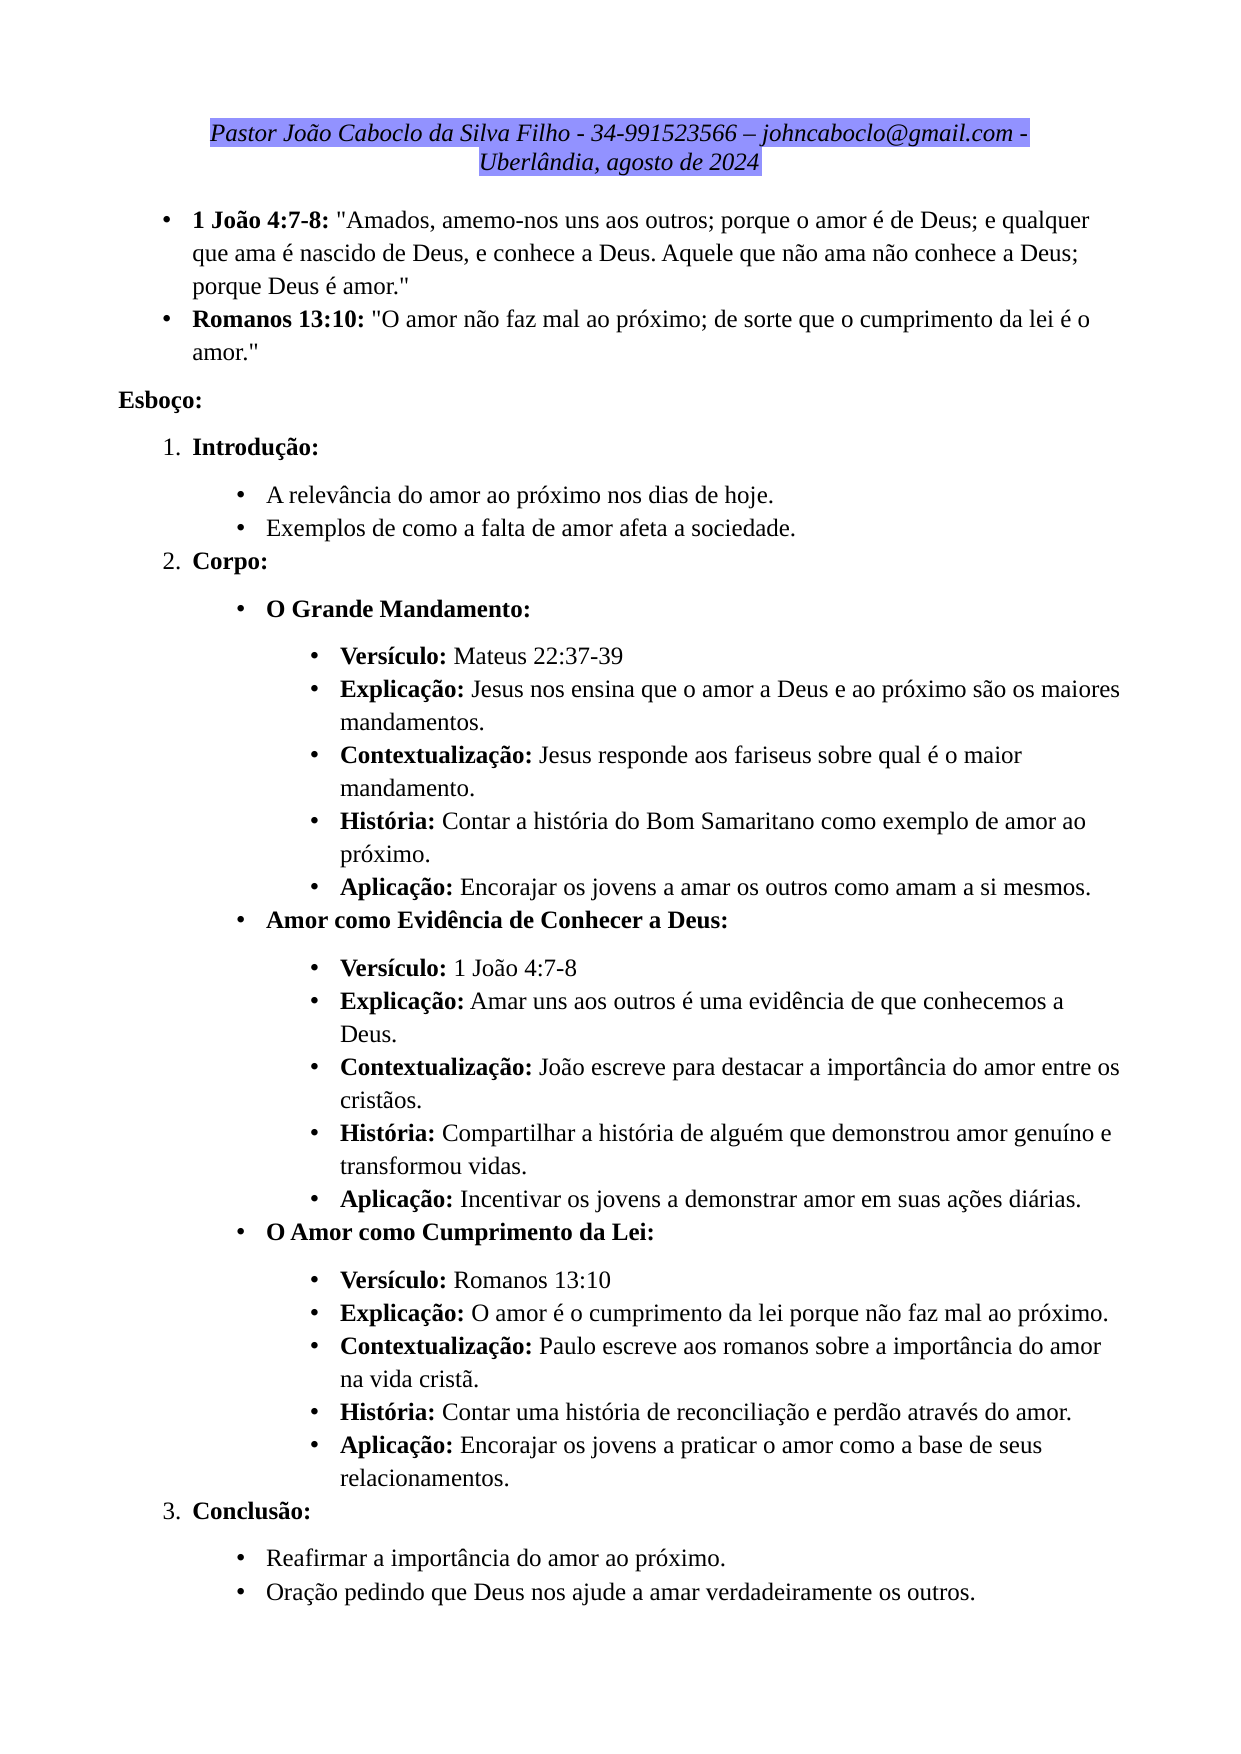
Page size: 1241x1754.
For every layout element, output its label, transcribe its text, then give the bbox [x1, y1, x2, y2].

list Explicação: O amor é o cumprimento da lei porque não faz mal ao próximo. [310, 1298, 1122, 1327]
list História: Compartilhar a história de alguém que demonstrou amor genuíno e transformou vidas. [310, 1118, 1122, 1180]
list Oração pedindo que Deus nos ajude a amar verdadeiramente os outros. [236, 1577, 1122, 1605]
list O Amor como Cumprimento da Lei: [236, 1217, 1122, 1246]
list Aplicação: Incentivar os jovens a demonstrar amor em suas ações diárias. [310, 1184, 1122, 1213]
list Romanos 13:10: "O amor não faz mal ao próximo; de sorte que o cumprimento da lei é o amor." [162, 304, 1122, 366]
list Explicação: Jesus nos ensina que o amor a Deus e ao próximo são os maiores mandamentos. [310, 674, 1122, 736]
list Amor como Evidência de Conhecer a Deus: [236, 905, 1122, 934]
list Aplicação: Encorajar os jovens a amar os outros como amam a si mesmos. [310, 872, 1122, 901]
text Esboço: [118, 385, 1122, 413]
list História: Contar uma história de reconciliação e perdão através do amor. [310, 1397, 1122, 1426]
list Contextualização: Paulo escreve aos romanos sobre a importância do amor na vida cristã. [310, 1331, 1122, 1393]
list Corpo: [162, 546, 1122, 575]
list Conclusão: [162, 1496, 1122, 1525]
list Introdução: [162, 432, 1122, 461]
list História: Contar a história do Bom Samaritano como exemplo de amor ao próximo. [310, 806, 1122, 868]
list Versículo: Romanos 13:10 [310, 1265, 1122, 1293]
list A relevância do amor ao próximo nos dias de hoje. [236, 480, 1122, 509]
list Reafirmar a importância do amor ao próximo. [236, 1543, 1122, 1572]
list 1 João 4:7-8: "Amados, amemo-nos uns aos outros; porque o amor é de Deus; e qualquer que ama é nascido de Deus, e conhece a Deus. Aquele que não ama não conhece a Deus; porque Deus é amor." [162, 205, 1122, 300]
list Versículo: 1 João 4:7-8 [310, 953, 1122, 982]
list Explicação: Amar uns aos outros é uma evidência de que conhecemos a Deus. [310, 986, 1122, 1048]
list Contextualização: João escreve para destacar a importância do amor entre os cristãos. [310, 1052, 1122, 1114]
list Aplicação: Encorajar os jovens a praticar o amor como a base de seus relacionamentos. [310, 1430, 1122, 1492]
list O Grande Mandamento: [236, 594, 1122, 622]
list Versículo: Mateus 22:37-39 [310, 641, 1122, 670]
list Exemplos de como a falta de amor afeta a sociedade. [236, 513, 1122, 542]
list Contextualização: Jesus responde aos fariseus sobre qual é o maior mandamento. [310, 740, 1122, 802]
